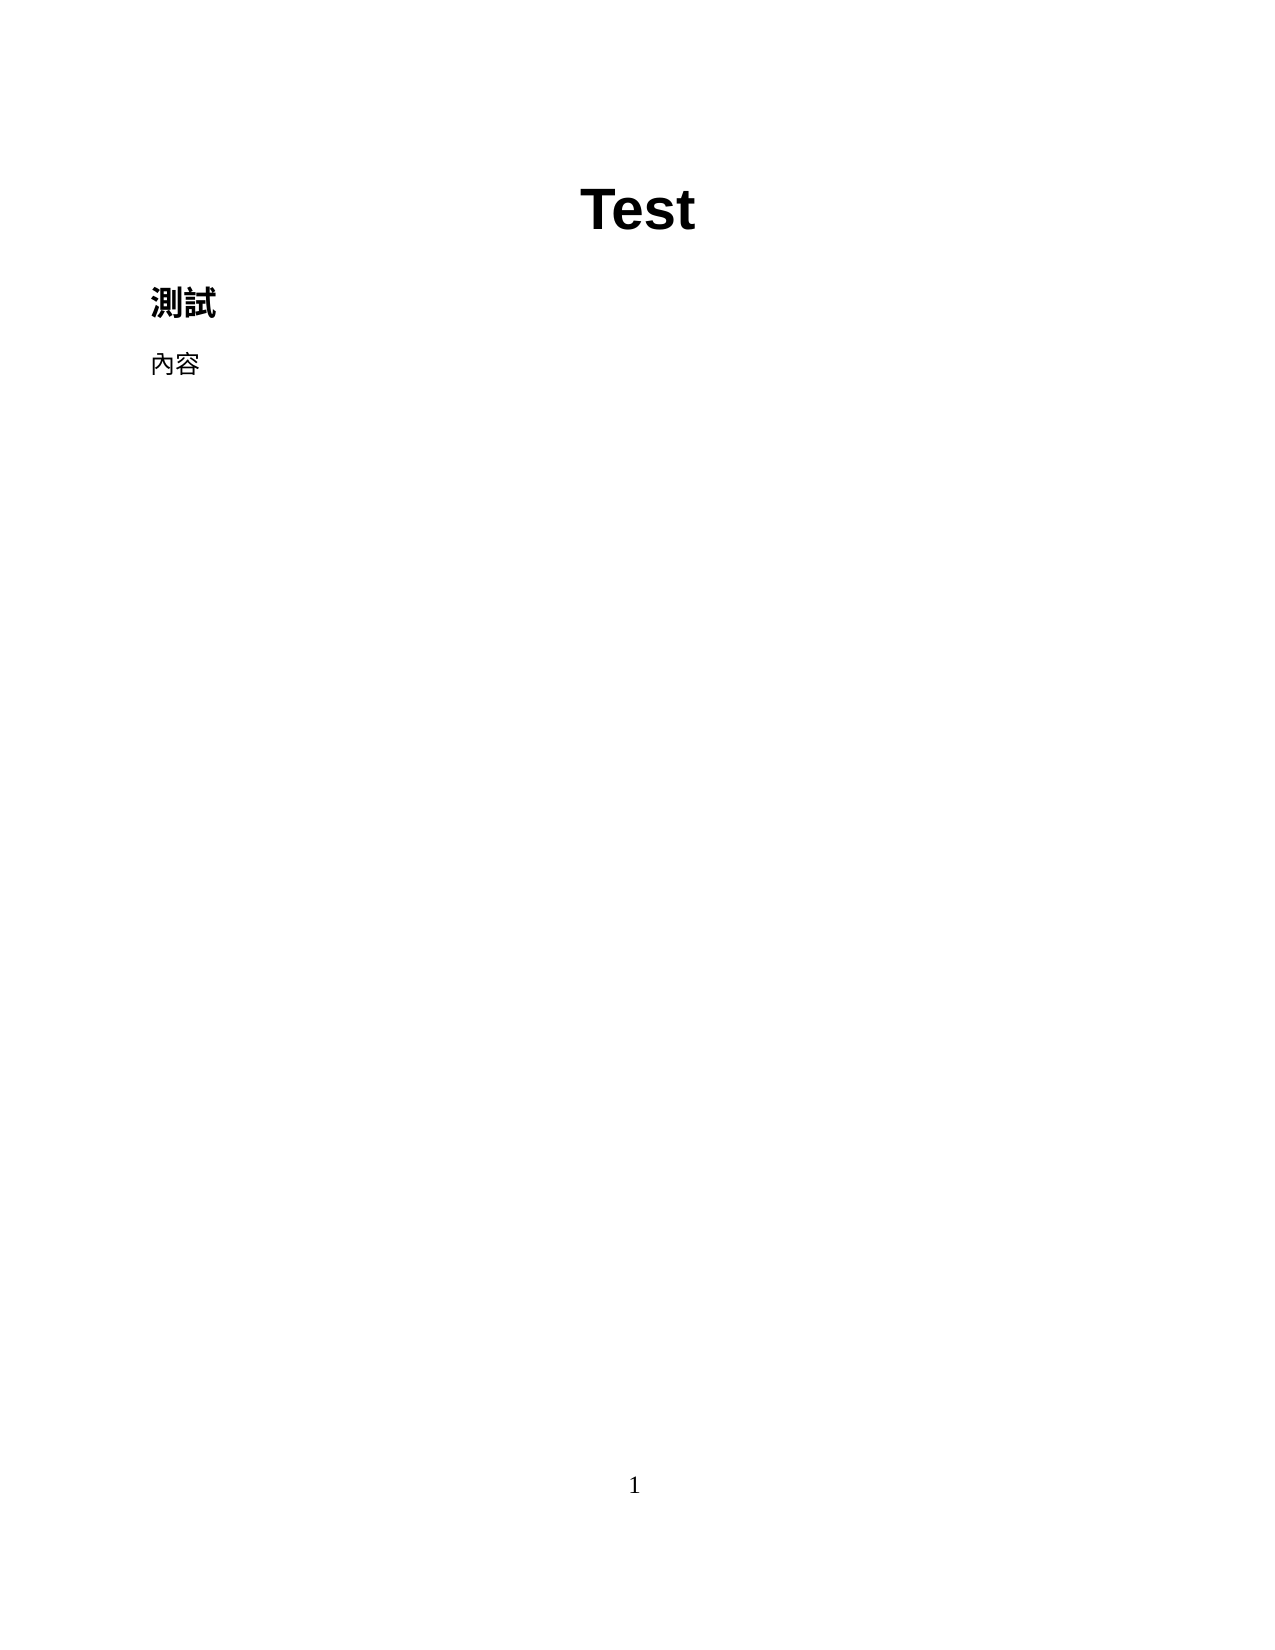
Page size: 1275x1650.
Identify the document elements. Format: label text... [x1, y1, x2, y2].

text 內容 [150, 347, 1125, 381]
title Test [150, 175, 1125, 242]
subtitle 測試 [150, 279, 1125, 325]
